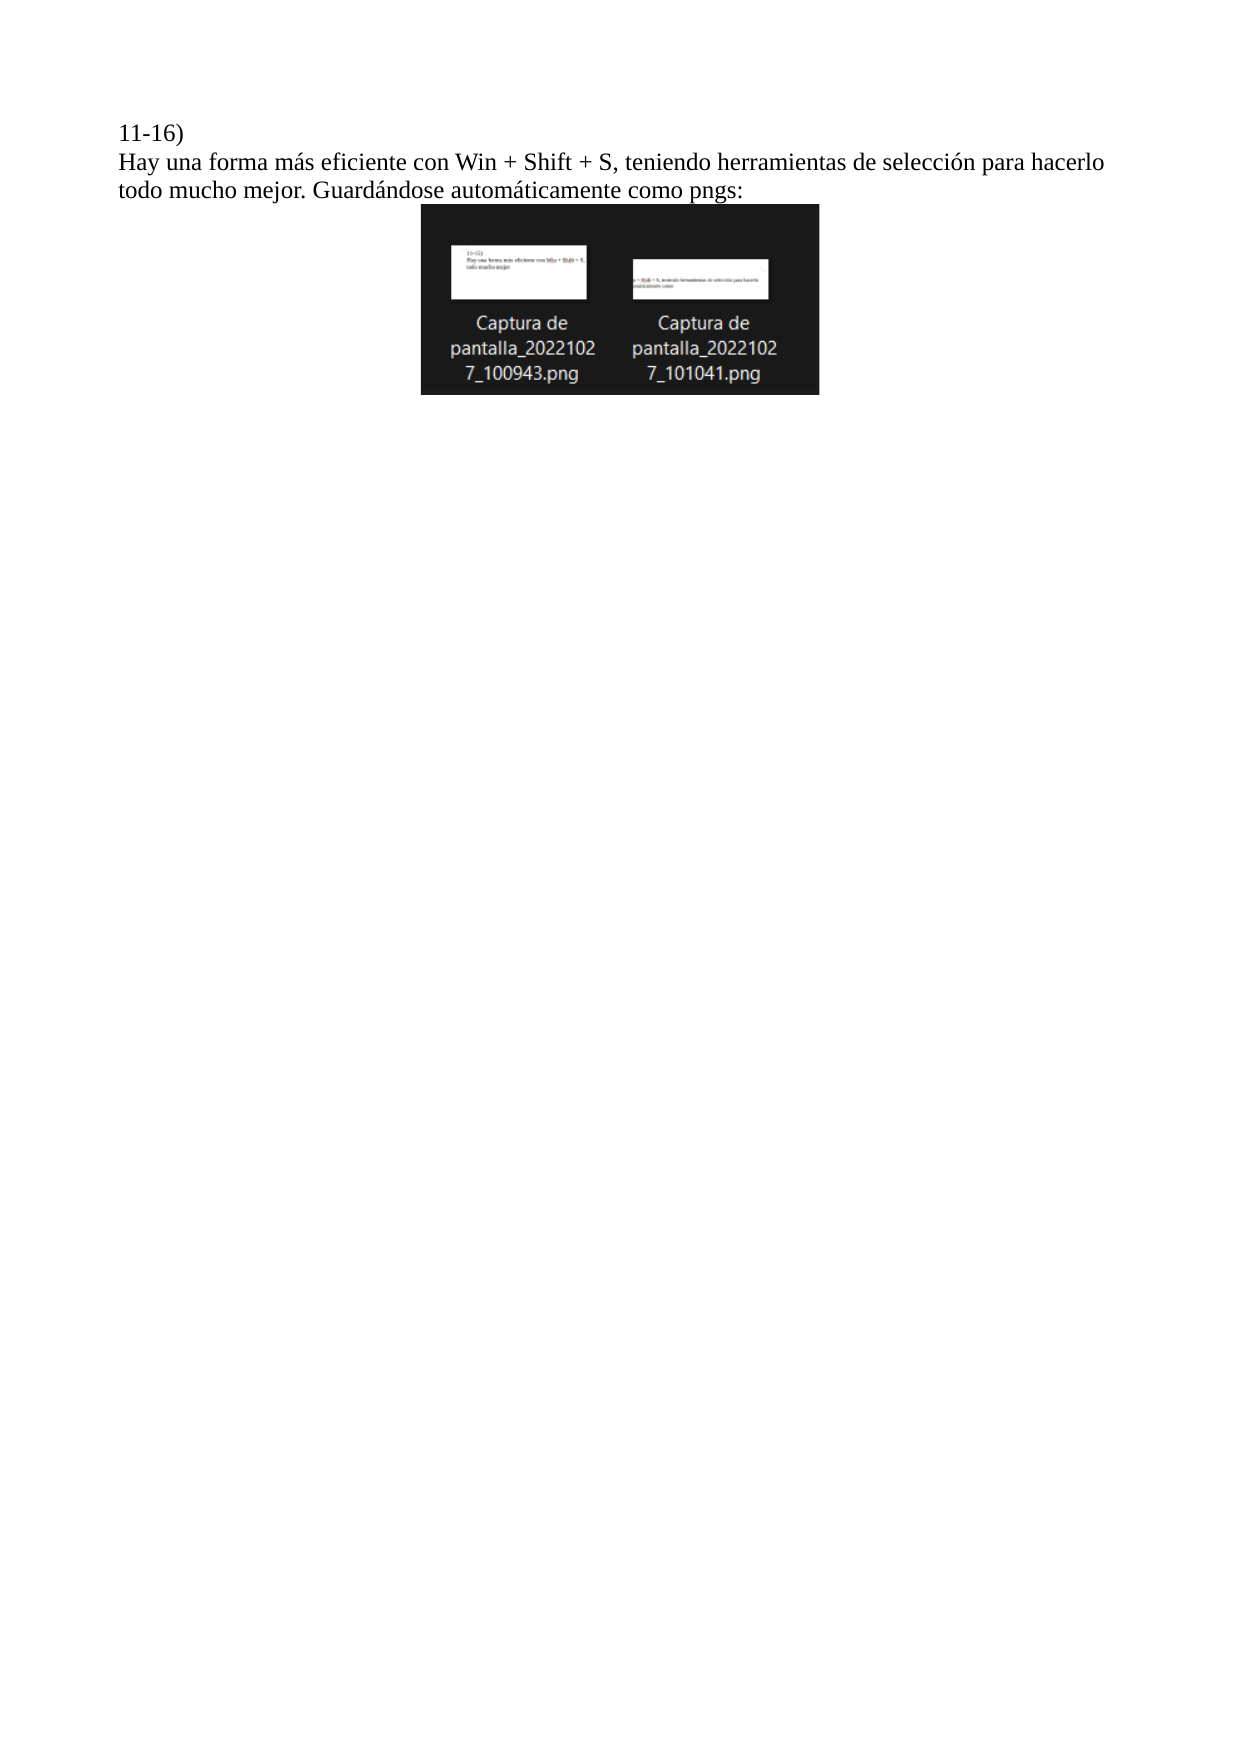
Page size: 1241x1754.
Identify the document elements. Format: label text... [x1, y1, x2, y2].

picture [420, 204, 820, 395]
text 11-16) [118, 118, 1122, 147]
text Hay una forma más eficiente con Win + Shift + S, teniendo herramientas de selección para hacerlo todo mucho mejor. Guardándose automáticamente como pngs: [118, 147, 1122, 204]
